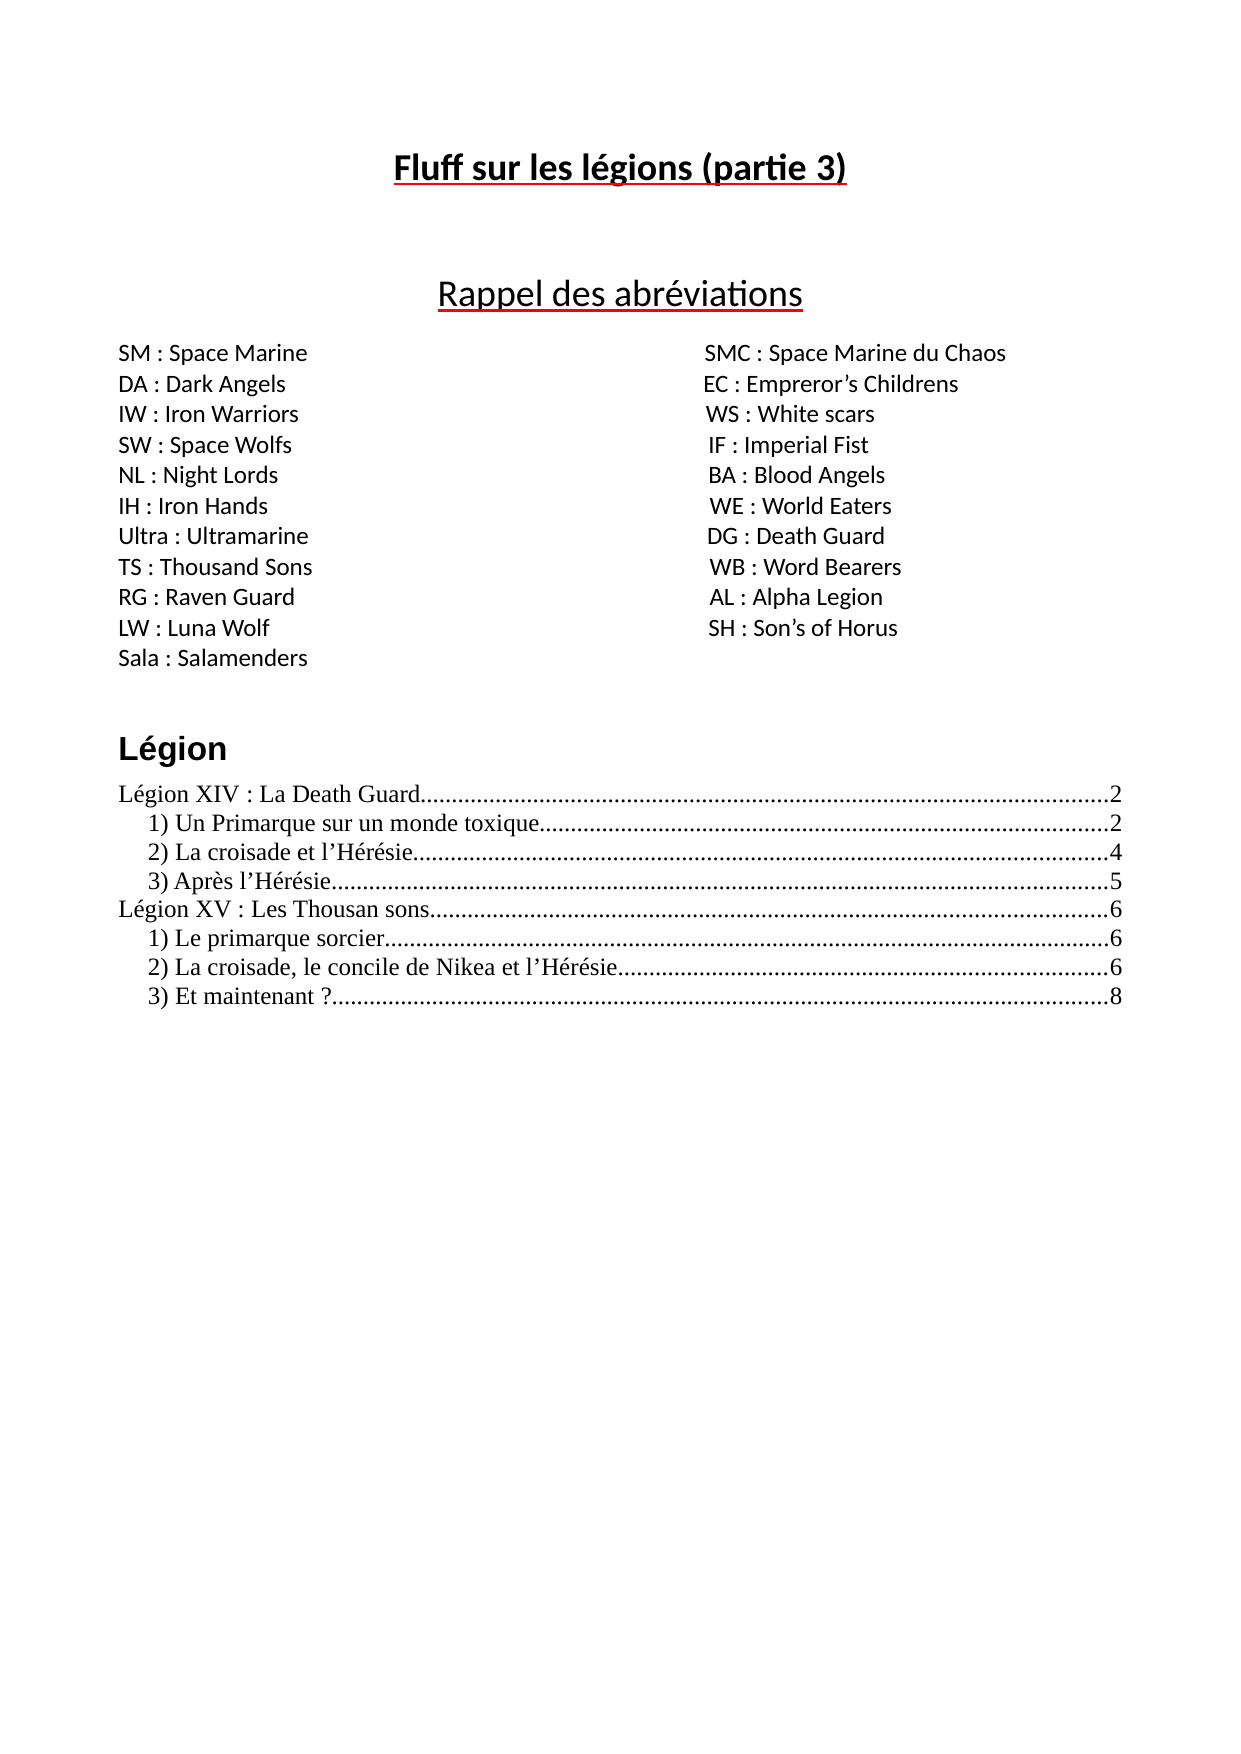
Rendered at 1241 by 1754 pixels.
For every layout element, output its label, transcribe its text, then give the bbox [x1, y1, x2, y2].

text DA : Dark Angels EC : Empreror’s Childrens [118, 368, 1122, 398]
text Légion XIV : La Death Guard 2 [118, 779, 1122, 808]
text TS : Thousand Sons WB : Word Bearers [118, 551, 1122, 581]
text IH : Iron Hands WE : World Eaters [118, 490, 1122, 520]
subtitle Légion [118, 728, 1122, 767]
text 2) La croisade et l’Hérésie 4 [148, 837, 1122, 866]
text Ultra : Ultramarine DG : Death Guard [118, 520, 1122, 551]
text IW : Iron Warriors WS : White scars [118, 398, 1122, 429]
text 3) Et maintenant ? 8 [148, 981, 1122, 1009]
text Rappel des abréviations [118, 269, 1122, 316]
text 3) Après l’Hérésie 5 [148, 866, 1122, 894]
text Sala : Salamenders [118, 642, 1122, 673]
text SW : Space Wolfs IF : Imperial Fist [118, 429, 1122, 459]
text RG : Raven Guard AL : Alpha Legion [118, 581, 1122, 612]
text LW : Luna Wolf SH : Son’s of Horus [118, 612, 1122, 642]
text 1) Le primarque sorcier 6 [148, 923, 1122, 952]
text NL : Night Lords BA : Blood Angels [118, 459, 1122, 490]
text Légion XV : Les Thousan sons 6 [118, 894, 1122, 923]
text 1) Un Primarque sur un monde toxique 2 [148, 808, 1122, 837]
text 2) La croisade, le concile de Nikea et l’Hérésie 6 [148, 952, 1122, 981]
title Fluff sur les légions (partie 3) [118, 143, 1122, 189]
text SM : Space Marine SMC : Space Marine du Chaos [118, 337, 1122, 368]
